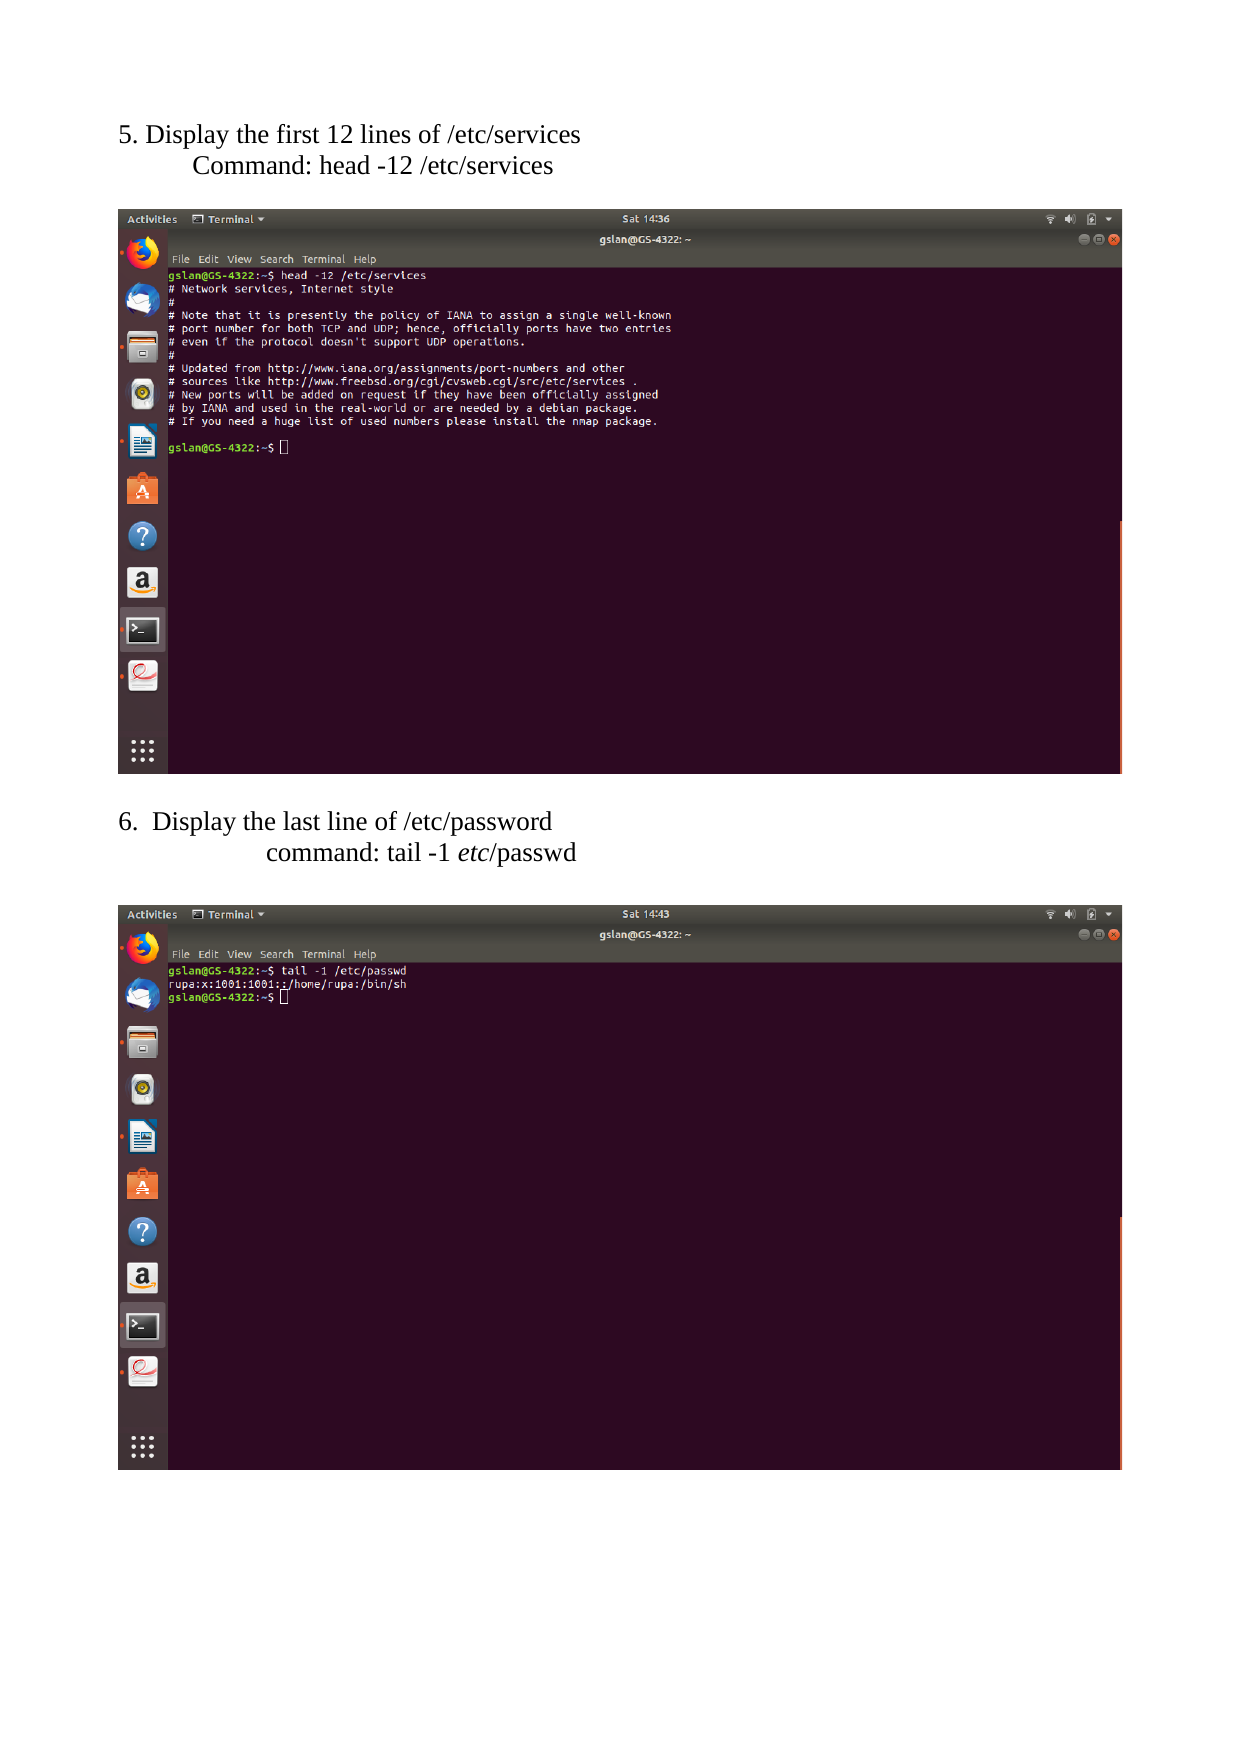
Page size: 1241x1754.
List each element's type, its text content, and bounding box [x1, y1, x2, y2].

text command: tail -1 etc/passwd [118, 836, 1122, 867]
picture [118, 209, 1123, 774]
text 5. Display the first 12 lines of /etc/services [118, 118, 1122, 149]
text 6. Display the last line of /etc/password [118, 805, 1122, 836]
picture [118, 905, 1123, 1470]
text Command: head -12 /etc/services [118, 149, 1122, 180]
